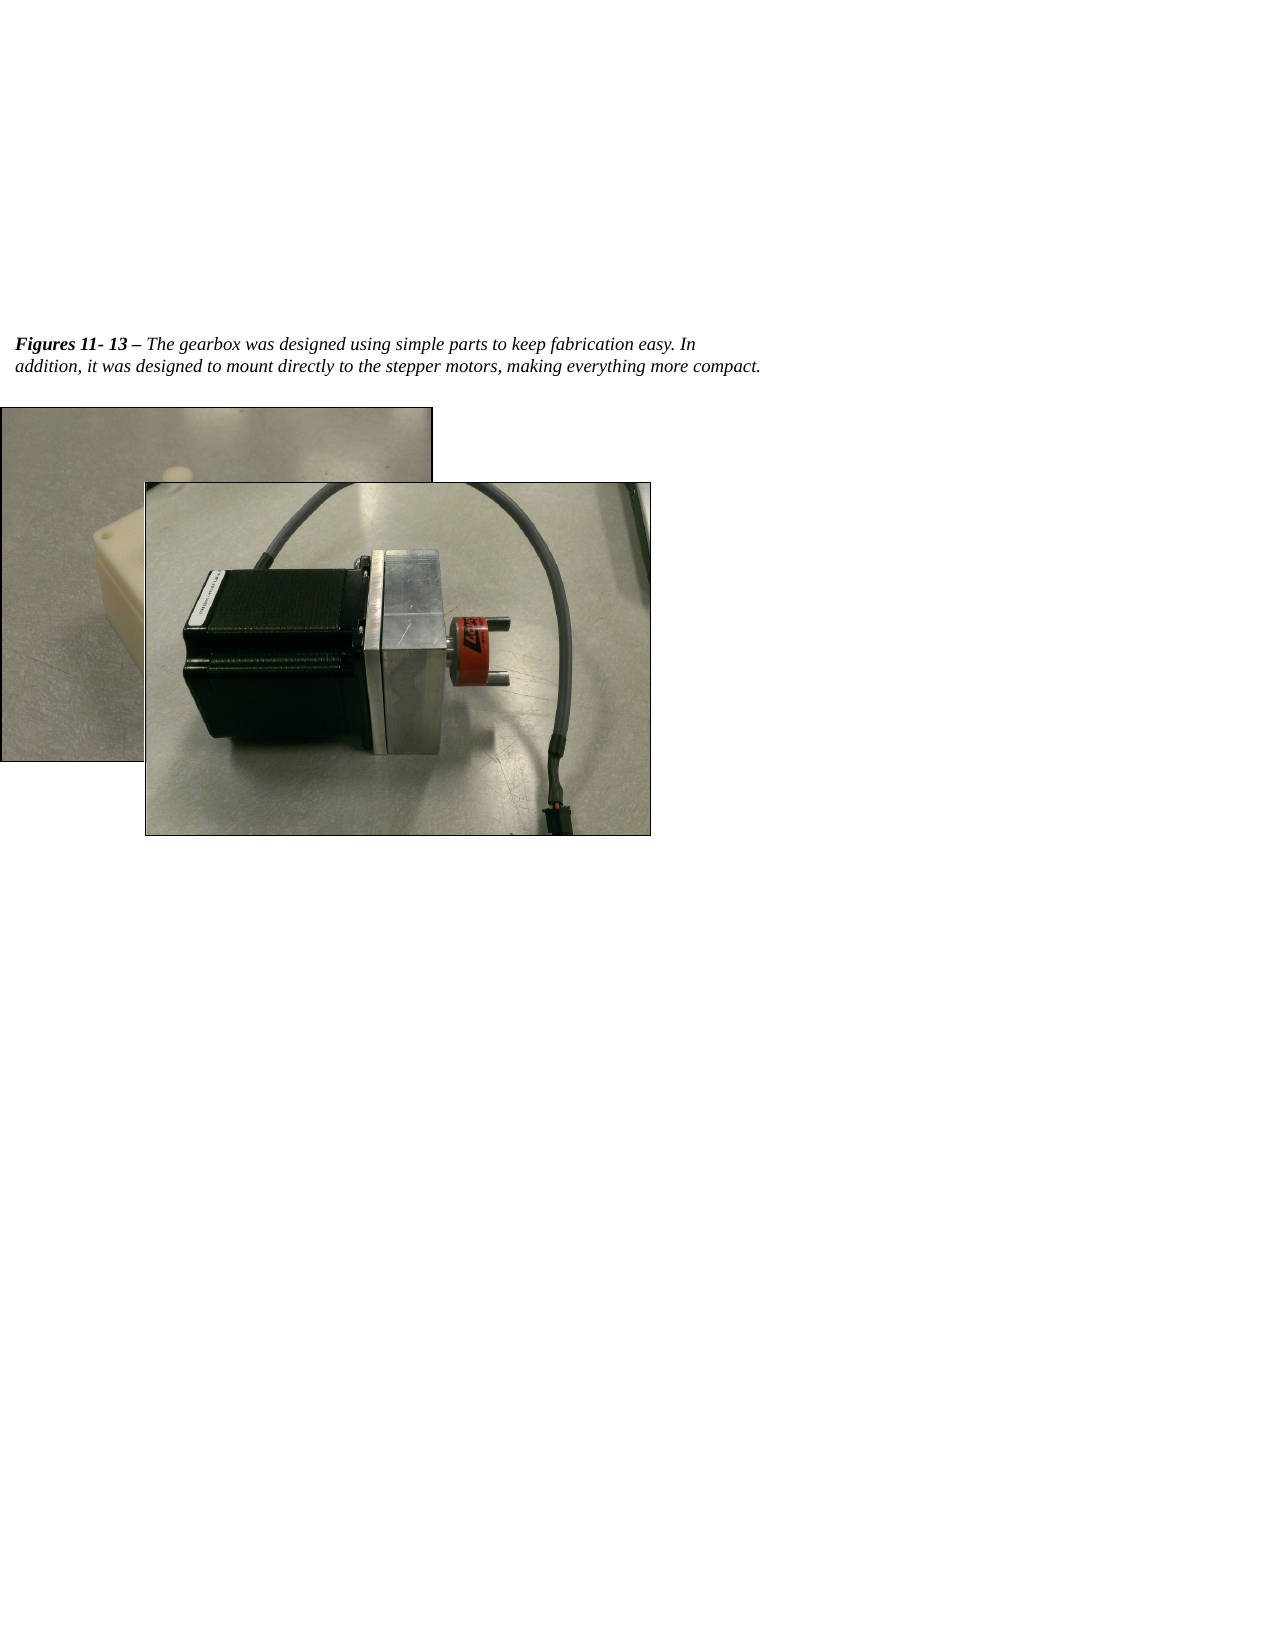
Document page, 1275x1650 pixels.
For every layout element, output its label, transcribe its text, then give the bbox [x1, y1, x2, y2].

text Figures 11- 13 – The gearbox was designed using simple parts to keep fabrication easy. In addition, it was designed to mount directly to the stepper motors, making everything more compact. [15, 333, 768, 376]
